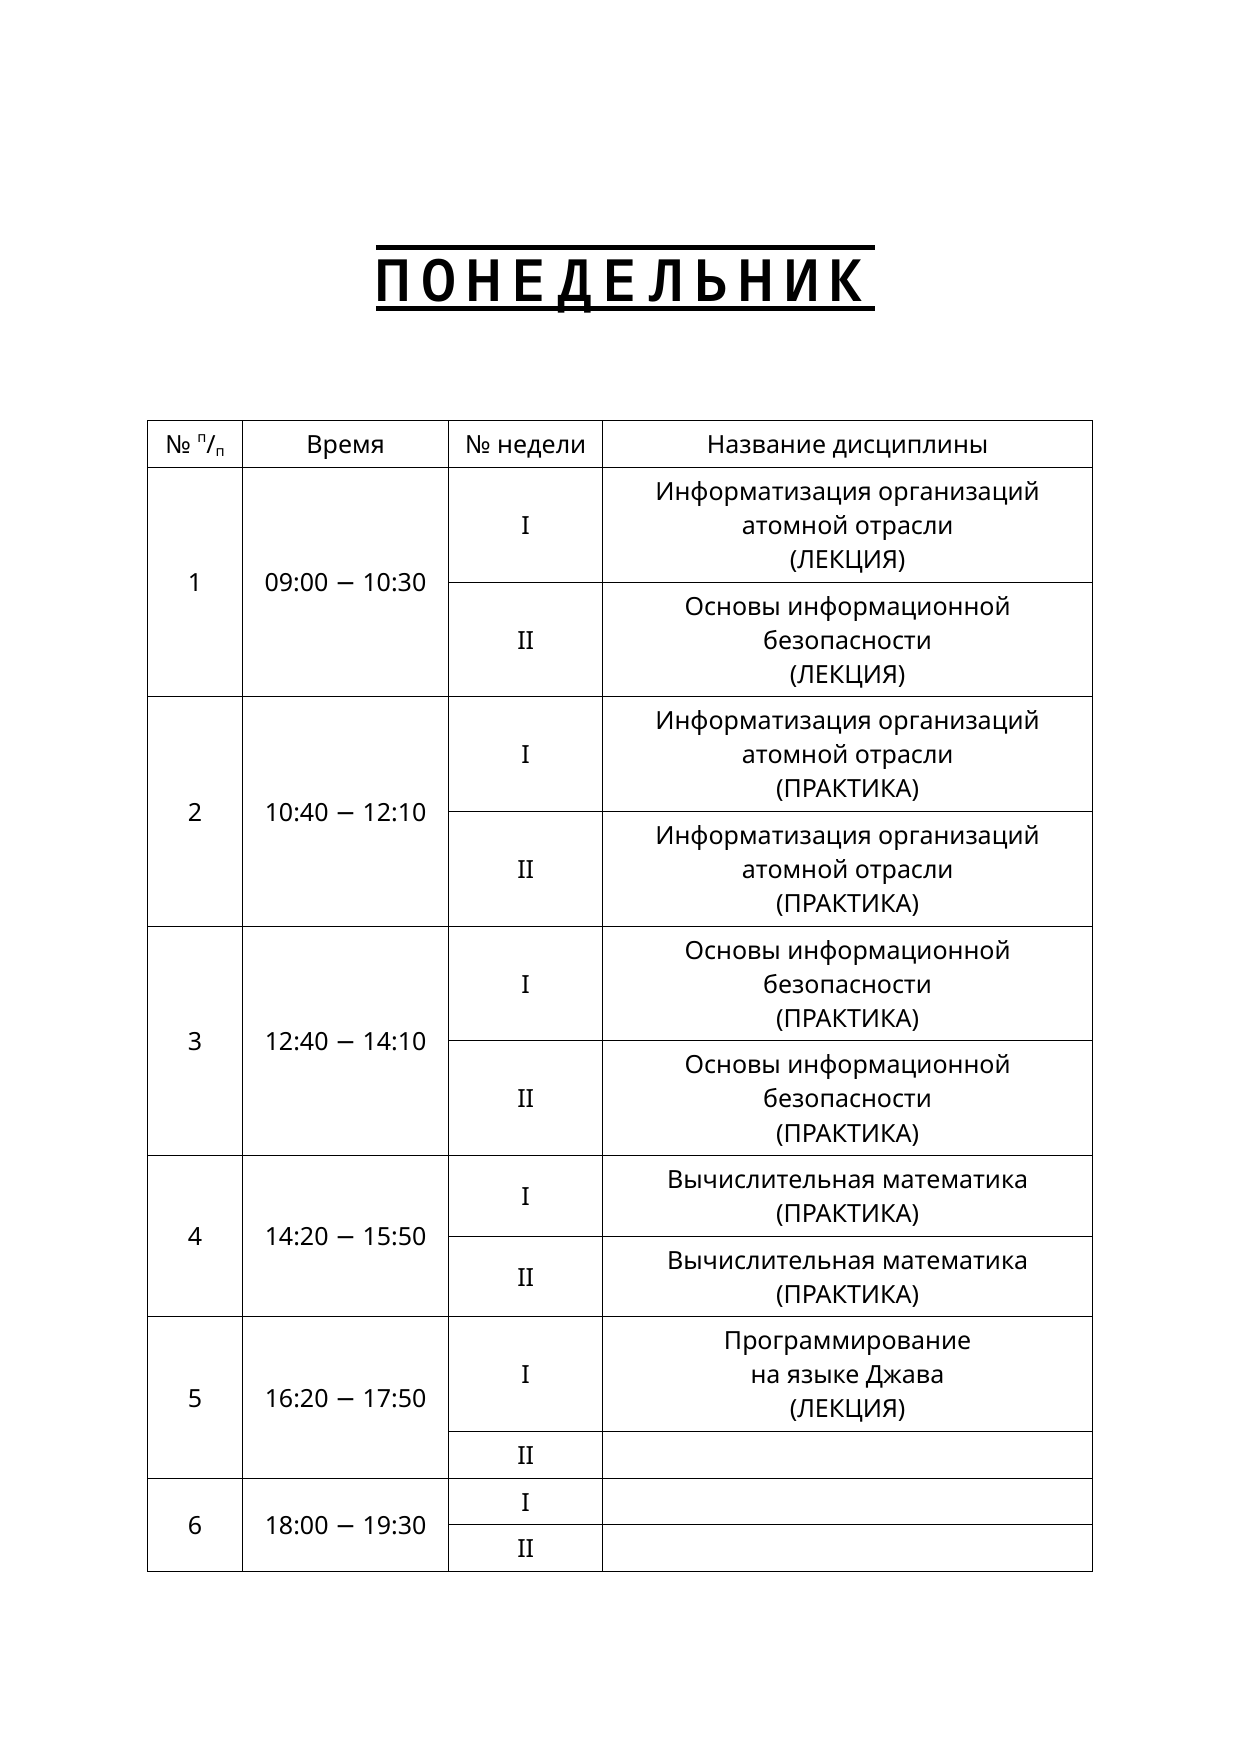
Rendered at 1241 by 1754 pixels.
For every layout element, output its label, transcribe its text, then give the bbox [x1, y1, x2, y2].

table_cell Вычислительная математика (ПРАКТИКА) [603, 1237, 1092, 1316]
table_cell Информатизация организаций атомной отрасли (ПРАКТИКА) [603, 812, 1092, 926]
table_cell [603, 1432, 1092, 1477]
table_cell II [449, 1041, 602, 1155]
table_cell 16:20 − 17:50 [243, 1317, 448, 1477]
table_cell [603, 1479, 1092, 1524]
table_cell Информатизация организаций атомной отрасли (ПРАКТИКА) [603, 697, 1092, 811]
table_cell 3 [148, 927, 242, 1155]
table_cell 18:00 − 19:30 [243, 1479, 448, 1571]
table_header № недели [449, 421, 602, 467]
table_cell Основы информационной безопасности (ПРАКТИКА) [603, 1041, 1092, 1155]
table_cell 1 [148, 468, 242, 696]
table_cell 2 [148, 697, 242, 926]
table_cell I [449, 1317, 602, 1431]
table_cell I [449, 697, 602, 811]
table_cell II [449, 1525, 602, 1571]
table_header № п/п [148, 421, 242, 467]
table_cell 4 [148, 1156, 242, 1316]
table_cell Основы информационной безопасности (ЛЕКЦИЯ) [603, 583, 1092, 696]
table_cell 12:40 − 14:10 [243, 927, 448, 1155]
table_cell 5 [148, 1317, 242, 1477]
table_cell II [449, 1432, 602, 1477]
table_cell 09:00 − 10:30 [243, 468, 448, 696]
table_cell Вычислительная математика (ПРАКТИКА) [603, 1156, 1092, 1236]
table_cell 6 [148, 1479, 242, 1571]
table_cell 10:40 − 12:10 [243, 697, 448, 926]
table_cell II [449, 812, 602, 926]
table_cell Программирование на языке Джава (ЛЕКЦИЯ) [603, 1317, 1092, 1431]
table_cell Основы информационной безопасности (ПРАКТИКА) [603, 927, 1092, 1040]
table_cell I [449, 1156, 602, 1236]
table_cell Информатизация организаций атомной отрасли (ЛЕКЦИЯ) [603, 468, 1092, 582]
table_cell [603, 1525, 1092, 1571]
table_header Название дисциплины [603, 421, 1092, 467]
table_header Время [243, 421, 448, 467]
table_cell I [449, 1479, 602, 1524]
table_cell I [449, 468, 602, 582]
table_cell II [449, 583, 602, 696]
table_cell 14:20 − 15:50 [243, 1156, 448, 1316]
table_cell II [449, 1237, 602, 1316]
table_cell I [449, 927, 602, 1040]
title ПОНЕДЕЛЬНИК [118, 236, 1122, 322]
